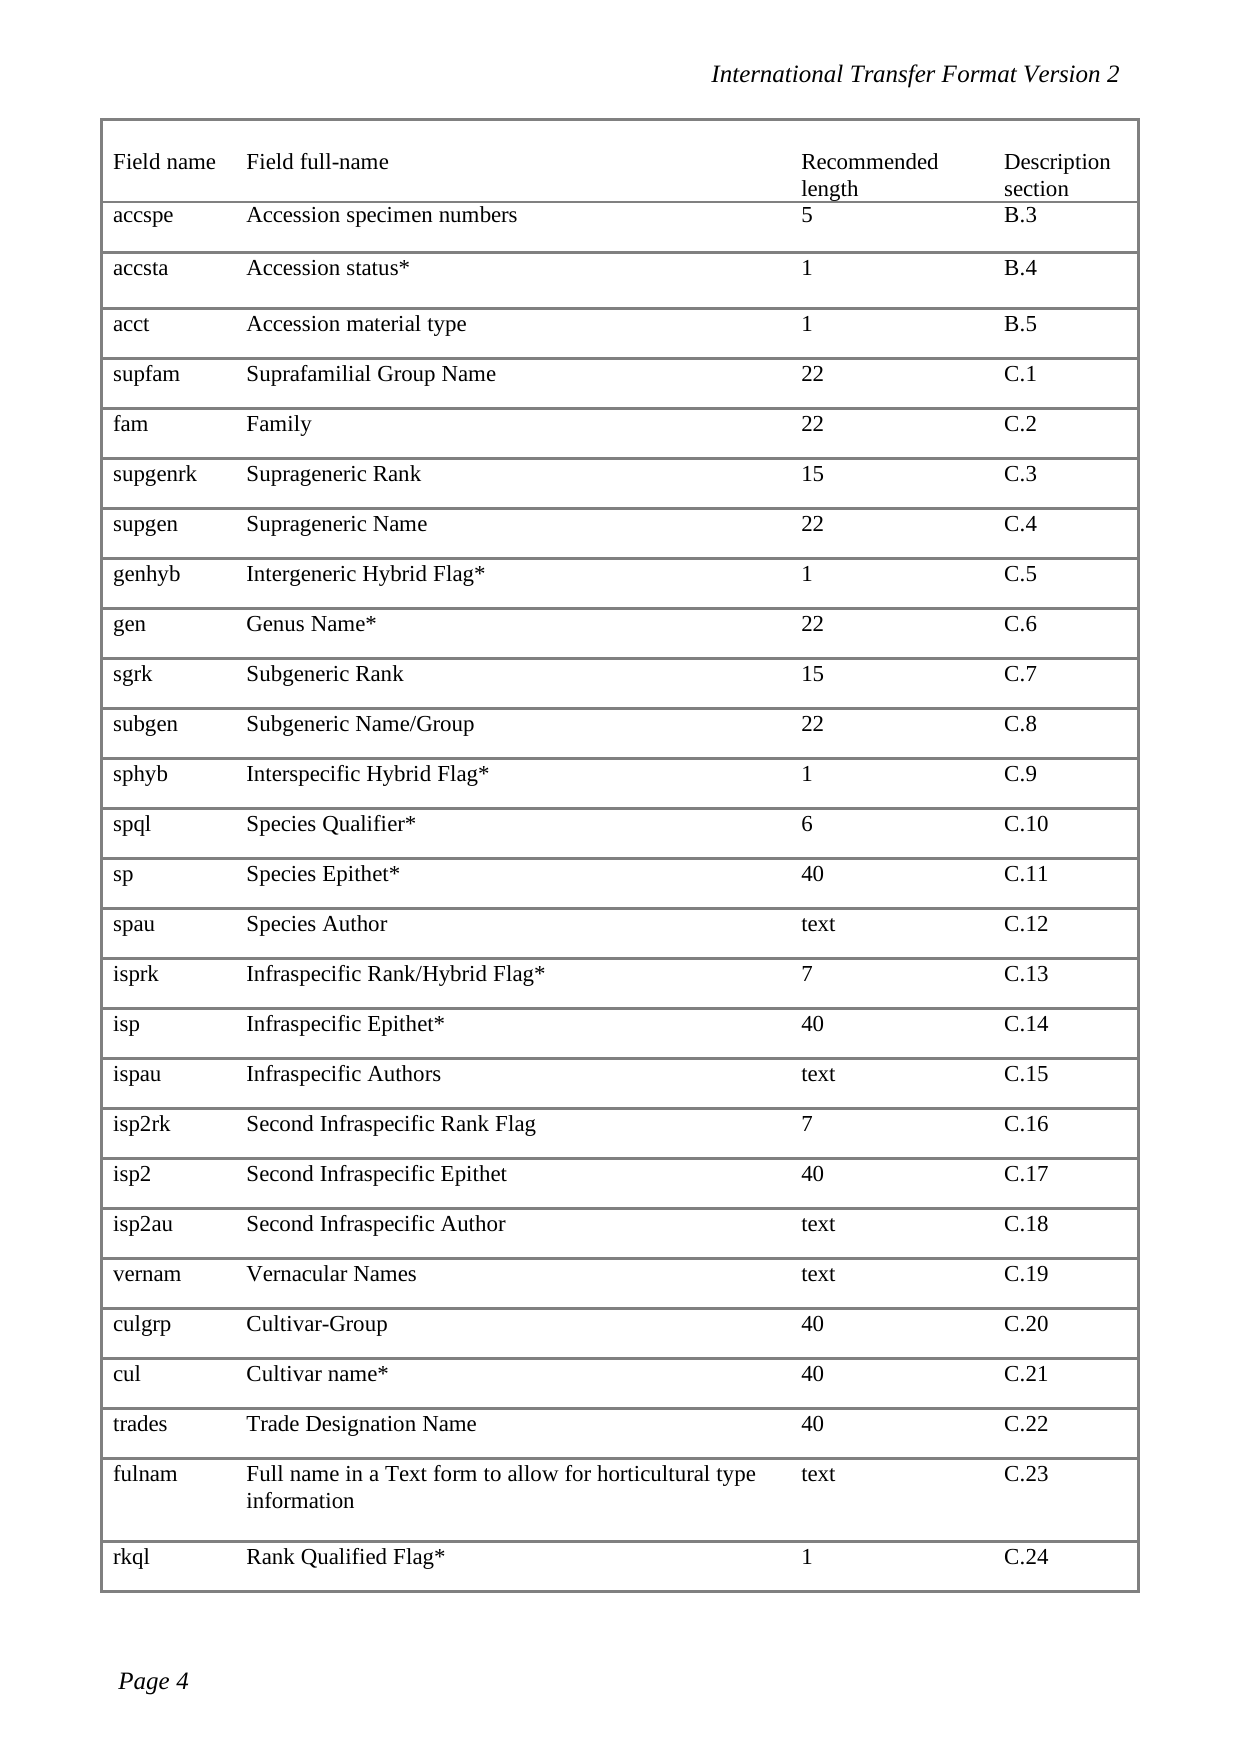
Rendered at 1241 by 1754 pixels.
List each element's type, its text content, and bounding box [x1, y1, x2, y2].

table_cell 1 [790, 760, 993, 807]
table_cell C.2 [993, 410, 1137, 457]
table_cell 40 [790, 1360, 993, 1407]
table_cell 40 [790, 1410, 993, 1457]
table_cell Accession specimen numbers [235, 203, 790, 251]
table_cell 5 [790, 203, 993, 251]
table_cell cul [103, 1360, 235, 1407]
table_cell C.13 [993, 960, 1137, 1007]
table_cell Species Author [235, 910, 790, 957]
table_cell 1 [790, 560, 993, 607]
table_cell Cultivar name* [235, 1360, 790, 1407]
table_cell Infraspecific Rank/Hybrid Flag* [235, 960, 790, 1007]
table_cell 15 [790, 460, 993, 507]
table_cell fulnam [103, 1460, 235, 1540]
table_cell Full name in a Text form to allow for horticultural type information [235, 1460, 790, 1540]
table_cell B.3 [993, 203, 1137, 251]
table_cell Subgeneric Rank [235, 660, 790, 707]
table_cell Rank Qualified Flag* [235, 1543, 790, 1590]
table_cell Infraspecific Authors [235, 1060, 790, 1107]
table_cell text [790, 910, 993, 957]
table_cell supgenrk [103, 460, 235, 507]
table_cell Suprafamilial Group Name [235, 360, 790, 407]
table_cell culgrp [103, 1310, 235, 1357]
table_cell Intergeneric Hybrid Flag* [235, 560, 790, 607]
table_cell 7 [790, 1110, 993, 1157]
table_cell Subgeneric Name/Group [235, 710, 790, 757]
table_cell sgrk [103, 660, 235, 707]
table_cell Genus Name* [235, 610, 790, 657]
table_cell sp [103, 860, 235, 907]
table_cell C.3 [993, 460, 1137, 507]
table_cell 22 [790, 510, 993, 557]
table_cell Suprageneric Rank [235, 460, 790, 507]
table_cell C.1 [993, 360, 1137, 407]
table_cell spau [103, 910, 235, 957]
table_cell C.16 [993, 1110, 1137, 1157]
table_cell C.20 [993, 1310, 1137, 1357]
table_cell 1 [790, 1543, 993, 1590]
table_cell C.23 [993, 1460, 1137, 1540]
table_cell C.14 [993, 1010, 1137, 1057]
table_cell Cultivar-Group [235, 1310, 790, 1357]
table_cell Species Epithet* [235, 860, 790, 907]
table_cell 15 [790, 660, 993, 707]
table_cell 1 [790, 254, 993, 307]
table_cell gen [103, 610, 235, 657]
table_cell isprk [103, 960, 235, 1007]
table_cell Accession status* [235, 254, 790, 307]
table_cell B.5 [993, 310, 1137, 357]
table_cell supgen [103, 510, 235, 557]
table_cell isp2au [103, 1210, 235, 1257]
table_cell C.24 [993, 1543, 1137, 1590]
table_cell C.15 [993, 1060, 1137, 1107]
table_cell C.10 [993, 810, 1137, 857]
table_cell C.7 [993, 660, 1137, 707]
table_cell 6 [790, 810, 993, 857]
table_cell text [790, 1210, 993, 1257]
table_cell C.9 [993, 760, 1137, 807]
table_cell supfam [103, 360, 235, 407]
table_cell 7 [790, 960, 993, 1007]
table_cell Accession material type [235, 310, 790, 357]
table_cell spql [103, 810, 235, 857]
table_cell C.17 [993, 1160, 1137, 1207]
table_cell subgen [103, 710, 235, 757]
table_cell C.4 [993, 510, 1137, 557]
table_cell text [790, 1460, 993, 1540]
table_cell C.18 [993, 1210, 1137, 1257]
table_header Recommended length [790, 121, 993, 201]
table_cell 22 [790, 610, 993, 657]
table_cell Infraspecific Epithet* [235, 1010, 790, 1057]
table_cell trades [103, 1410, 235, 1457]
table_cell C.22 [993, 1410, 1137, 1457]
table_cell C.21 [993, 1360, 1137, 1407]
table_header Description section [993, 121, 1137, 201]
table_cell 40 [790, 1010, 993, 1057]
table_cell Second Infraspecific Rank Flag [235, 1110, 790, 1157]
table_cell accspe [103, 203, 235, 251]
table_header Field full-name [235, 121, 790, 201]
table_cell 22 [790, 710, 993, 757]
table_cell 40 [790, 1310, 993, 1357]
table_cell ispau [103, 1060, 235, 1107]
table_cell isp2rk [103, 1110, 235, 1157]
table_cell Trade Designation Name [235, 1410, 790, 1457]
table_cell sphyb [103, 760, 235, 807]
table_cell Suprageneric Name [235, 510, 790, 557]
table_cell Interspecific Hybrid Flag* [235, 760, 790, 807]
table_cell 40 [790, 1160, 993, 1207]
table_cell C.8 [993, 710, 1137, 757]
table_cell B.4 [993, 254, 1137, 307]
table_cell 22 [790, 410, 993, 457]
table_cell isp2 [103, 1160, 235, 1207]
table_cell Family [235, 410, 790, 457]
table_cell genhyb [103, 560, 235, 607]
table_cell Species Qualifier* [235, 810, 790, 857]
table_cell C.6 [993, 610, 1137, 657]
table_cell text [790, 1260, 993, 1307]
table_cell 22 [790, 360, 993, 407]
table_cell acct [103, 310, 235, 357]
table_cell C.11 [993, 860, 1137, 907]
table_cell Vernacular Names [235, 1260, 790, 1307]
table_cell Second Infraspecific Author [235, 1210, 790, 1257]
table_cell Second Infraspecific Epithet [235, 1160, 790, 1207]
table_cell 1 [790, 310, 993, 357]
table_cell C.19 [993, 1260, 1137, 1307]
table_cell C.5 [993, 560, 1137, 607]
table_cell fam [103, 410, 235, 457]
table_cell accsta [103, 254, 235, 307]
table_cell rkql [103, 1543, 235, 1590]
table_cell 40 [790, 860, 993, 907]
table_cell C.12 [993, 910, 1137, 957]
table_header Field name [103, 121, 235, 201]
table_cell isp [103, 1010, 235, 1057]
table_cell text [790, 1060, 993, 1107]
table_cell vernam [103, 1260, 235, 1307]
